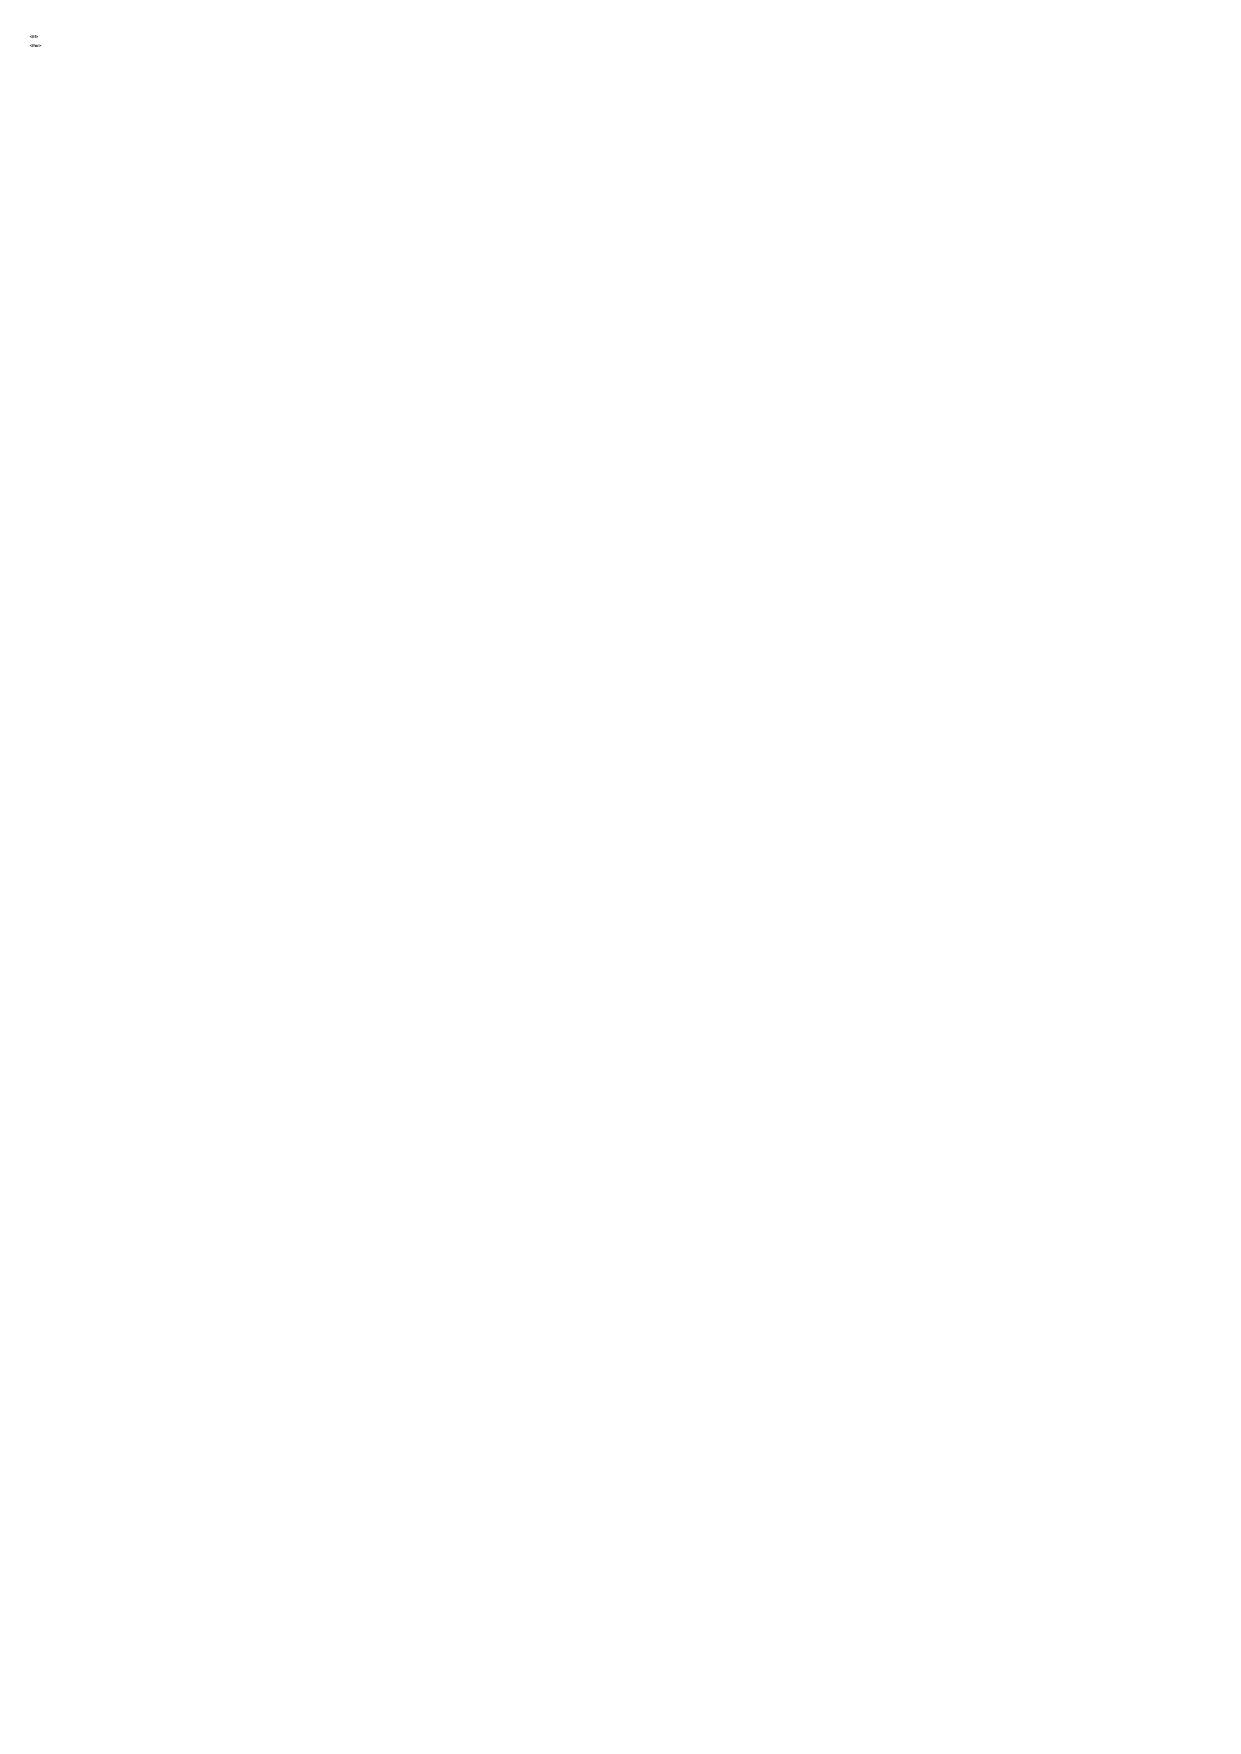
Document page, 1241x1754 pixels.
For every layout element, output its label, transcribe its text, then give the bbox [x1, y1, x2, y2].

text </if> [29, 34, 591, 39]
text </for> [29, 44, 591, 49]
